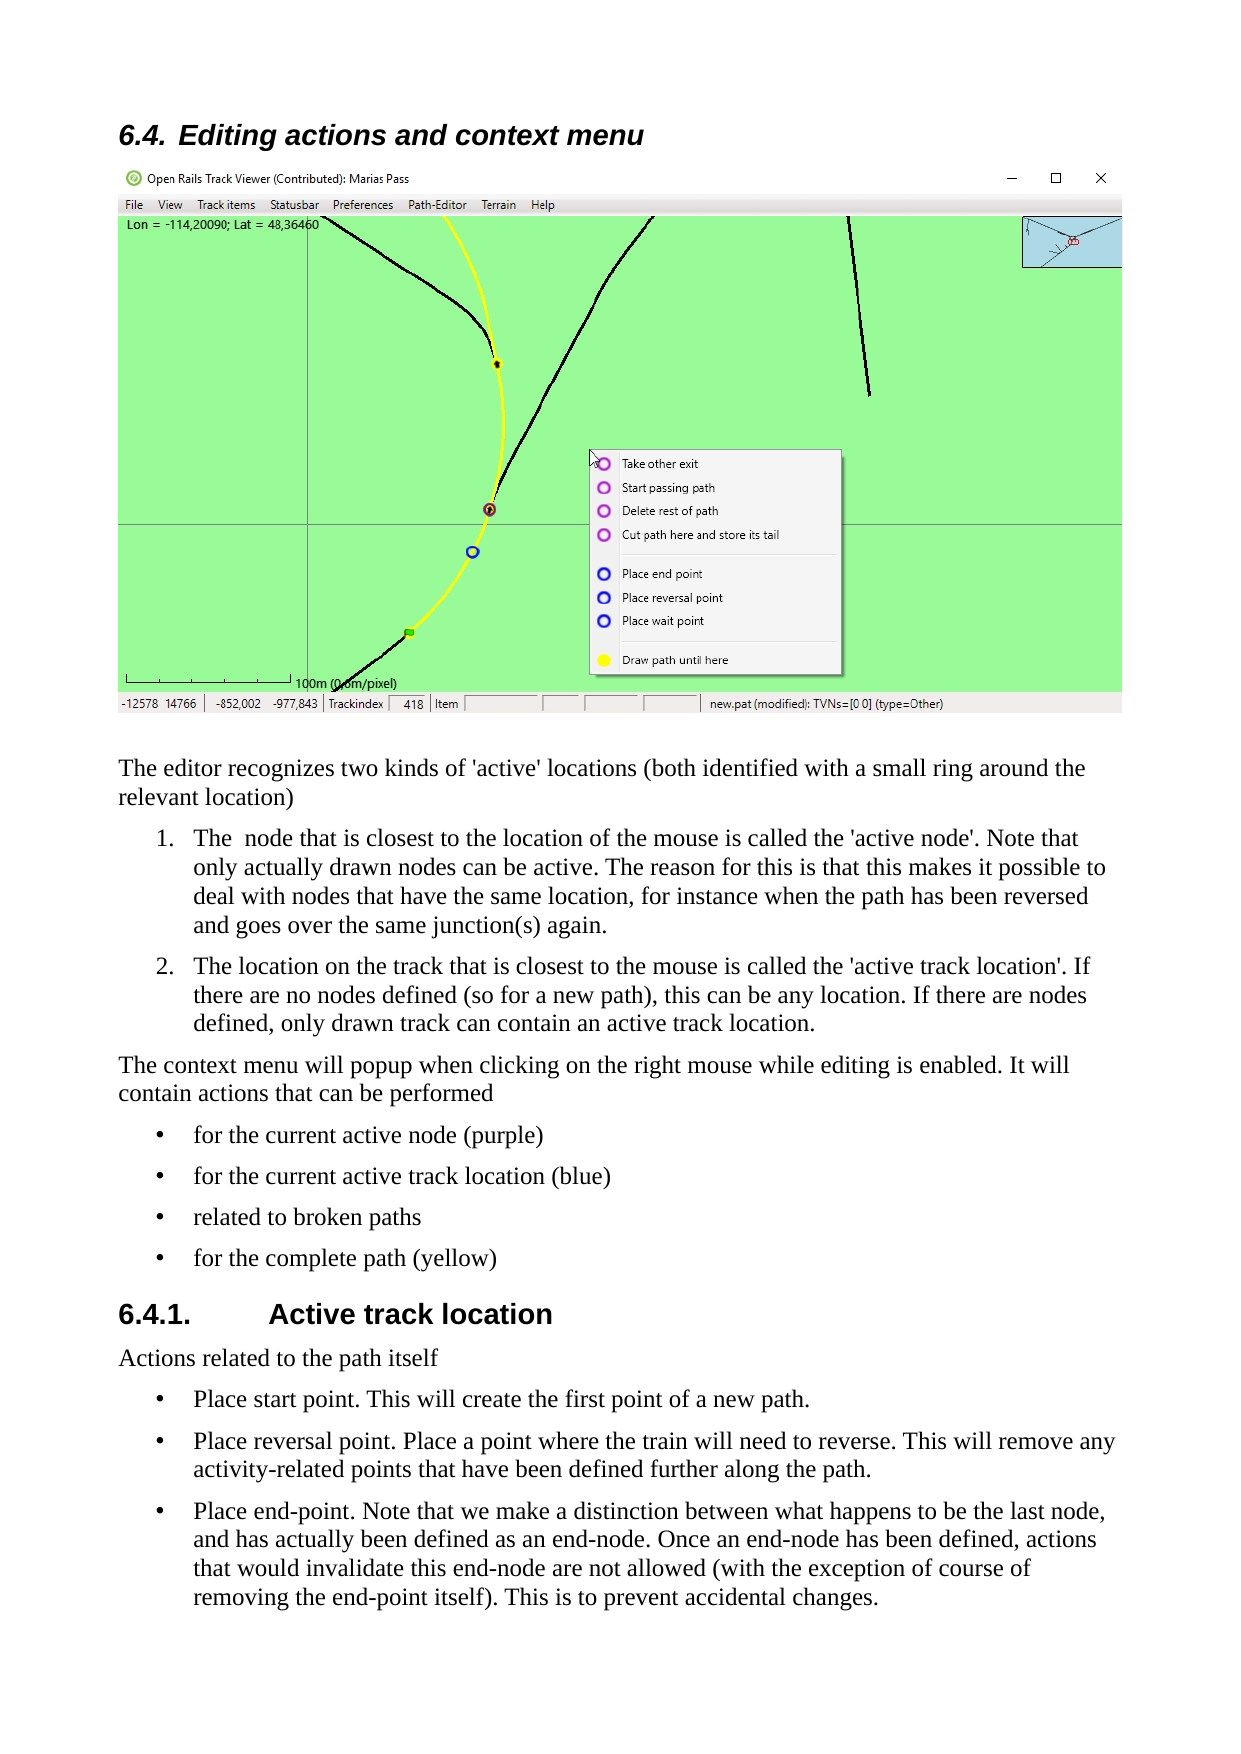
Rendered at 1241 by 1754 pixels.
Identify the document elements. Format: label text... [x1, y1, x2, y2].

list The location on the track that is closest to the mouse is called the 'active track location'. If there are no nodes defined (so for a new path), this can be any location. If there are nodes defined, only drawn track can contain an active track location. [156, 951, 1122, 1037]
list for the complete path (yellow) [156, 1243, 1122, 1272]
list for the current active track location (blue) [156, 1161, 1122, 1190]
text Actions related to the path itself [118, 1343, 1122, 1372]
subtitle Active track location [118, 1297, 1122, 1331]
subtitle Editing actions and context menu [118, 118, 1122, 152]
list The node that is closest to the location of the mouse is called the 'active node'. Note that only actually drawn nodes can be active. The reason for this is that this makes it possible to deal with nodes that have the same location, for instance when the path has been reversed and goes over the same junction(s) again. [156, 823, 1122, 938]
list for the current active node (purple) [156, 1120, 1122, 1148]
text The context menu will popup when clicking on the right mouse while editing is enabled. It will contain actions that can be performed [118, 1050, 1122, 1107]
list related to broken paths [156, 1202, 1122, 1231]
list Place reversal point. Place a point where the train will need to reverse. This will remove any activity-related points that have been defined further along the path. [156, 1426, 1122, 1483]
list Place start point. This will create the first point of a new path. [156, 1384, 1122, 1413]
picture [118, 164, 1123, 713]
list Place end-point. Note that we make a distinction between what happens to be the last node, and has actually been defined as an end-node. Once an end-node has been defined, actions that would invalidate this end-node are not allowed (with the exception of course of removing the end-point itself). This is to prevent accidental changes. [156, 1496, 1122, 1611]
text The editor recognizes two kinds of 'active' locations (both identified with a small ring around the relevant location) [118, 753, 1122, 811]
